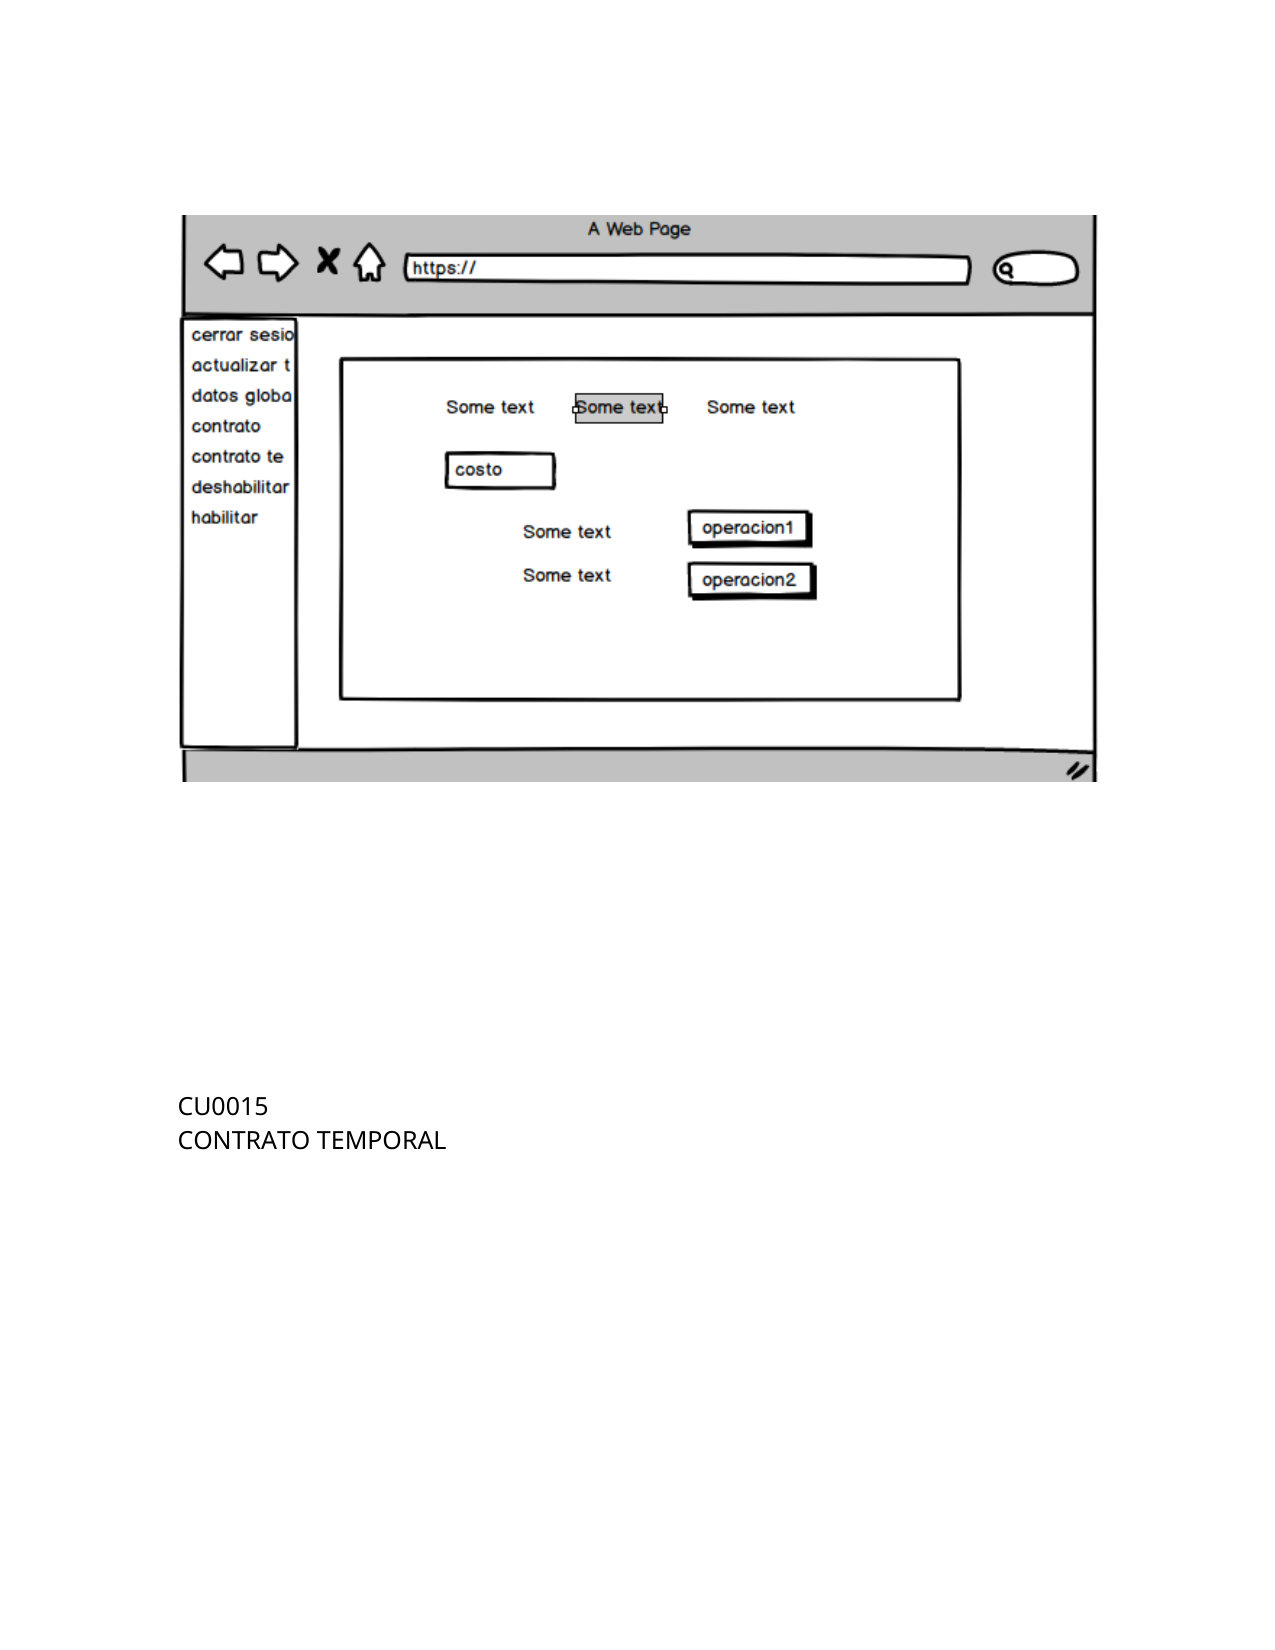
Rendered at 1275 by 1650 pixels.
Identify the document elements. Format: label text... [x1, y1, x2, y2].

picture [177, 215, 1098, 782]
text CONTRATO TEMPORAL [177, 1122, 1098, 1156]
text CU0015 [177, 1088, 1098, 1122]
